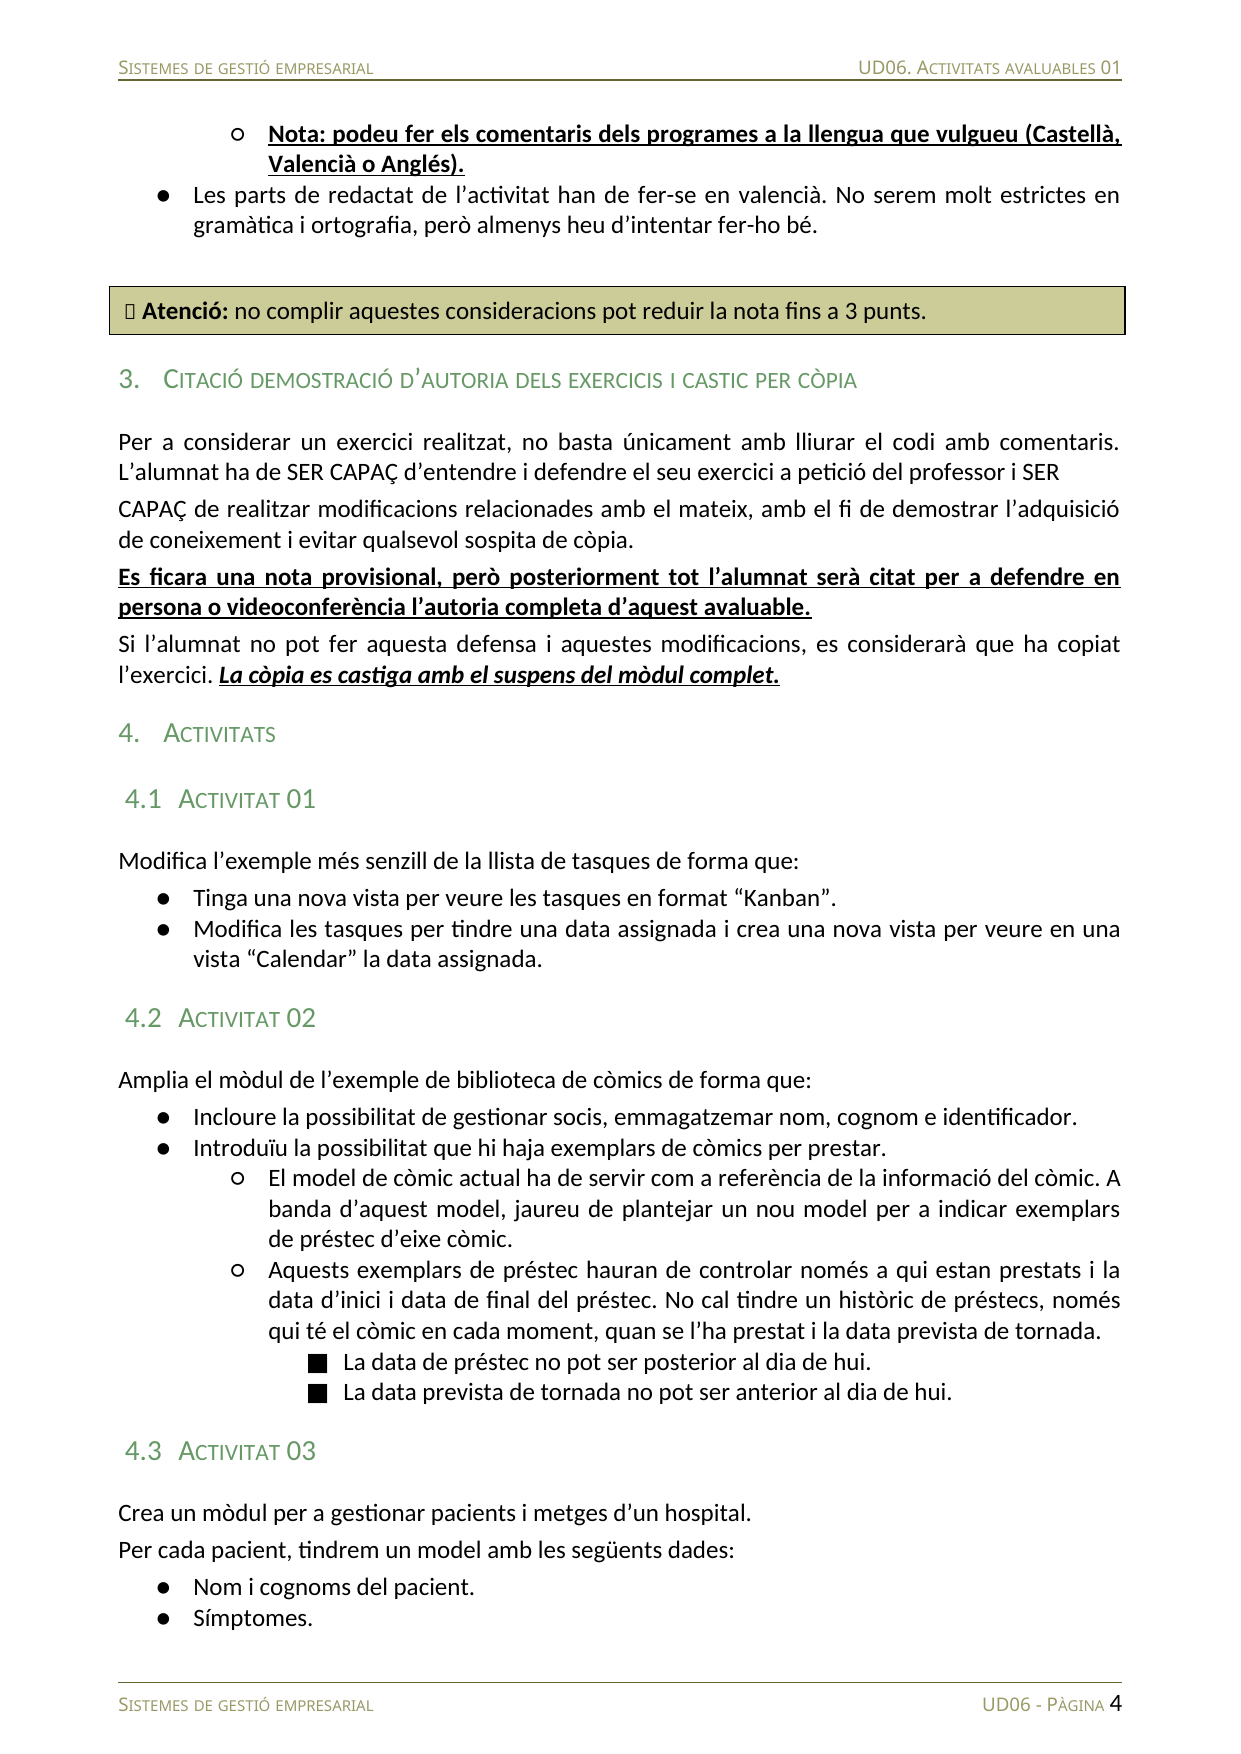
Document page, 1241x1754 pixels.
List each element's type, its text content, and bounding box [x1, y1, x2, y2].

list Símptomes. [156, 1602, 1122, 1632]
text Per a considerar un exercici realitzat, no basta únicament amb lliurar el codi amb comentaris. L’alumnat ha de SER CAPAÇ d’entendre i defendre el seu exercici a petició del professor i SER [118, 426, 1122, 487]
list Nom i cognoms del pacient. [156, 1571, 1122, 1602]
subtitle Activitat 03 [118, 1432, 1122, 1467]
text ❕ Atenció: no complir aquestes consideracions pot reduir la nota fins a 3 punts. [110, 287, 1124, 334]
list Introduïu la possibilitat que hi haja exemplars de còmics per prestar. [156, 1132, 1122, 1163]
list La data prevista de tornada no pot ser anterior al dia de hui. [306, 1376, 1122, 1407]
text Per cada pacient, tindrem un model amb les següents dades: [118, 1534, 1122, 1565]
list Aquests exemplars de préstec hauran de controlar només a qui estan prestats i la data d’inici i data de final del préstec. No cal tindre un històric de préstecs, només qui té el còmic en cada moment, quan se l’ha prestat i la data prevista de tornada. [231, 1254, 1122, 1346]
list La data de préstec no pot ser posterior al dia de hui. [306, 1346, 1122, 1376]
list Modifica les tasques per tindre una data assignada i crea una nova vista per veure en una vista “Calendar” la data assignada. [156, 913, 1122, 974]
text CAPAÇ de realitzar modificacions relacionades amb el mateix, amb el fi de demostrar l’adquisició de coneixement i evitar qualsevol sospita de còpia. [118, 493, 1122, 554]
list Tinga una nova vista per veure les tasques en format “Kanban”. [156, 882, 1122, 913]
list El model de còmic actual ha de servir com a referència de la informació del còmic. A banda d’aquest model, jaureu de plantejar un nou model per a indicar exemplars de préstec d’eixe còmic. [231, 1163, 1122, 1254]
text Es ficara una nota provisional, però posteriorment tot l’alumnat serà citat per a defendre en persona o videoconferència l’autoria completa d’aquest avaluable. [118, 561, 1122, 622]
text Si l’alumnat no pot fer aquesta defensa i aquestes modificacions, es considerarà que ha copiat l’exercici. La còpia es castiga amb el suspens del mòdul complet. [118, 628, 1122, 689]
subtitle Activitat 02 [118, 999, 1122, 1034]
text Amplia el mòdul de l’exemple de biblioteca de còmics de forma que: [118, 1064, 1122, 1095]
text Crea un mòdul per a gestionar pacients i metges d’un hospital. [118, 1497, 1122, 1528]
text Modifica l’exemple més senzill de la llista de tasques de forma que: [118, 846, 1122, 876]
list Les parts de redactat de l’activitat han de fer-se en valencià. No serem molt estrictes en gramàtica i ortografia, però almenys heu d’intentar fer-ho bé. [156, 179, 1122, 240]
list Incloure la possibilitat de gestionar socis, emmagatzemar nom, cognom e identificador. [156, 1102, 1122, 1132]
subtitle Citació demostració d’autoria dels exercicis i castic per còpia [118, 360, 1122, 396]
list Nota: podeu fer els comentaris dels programes a la llengua que vulgueu (Castellà, Valencià o Anglés). [231, 118, 1122, 179]
subtitle Activitat 01 [118, 780, 1122, 815]
subtitle Activitats [118, 714, 1122, 750]
